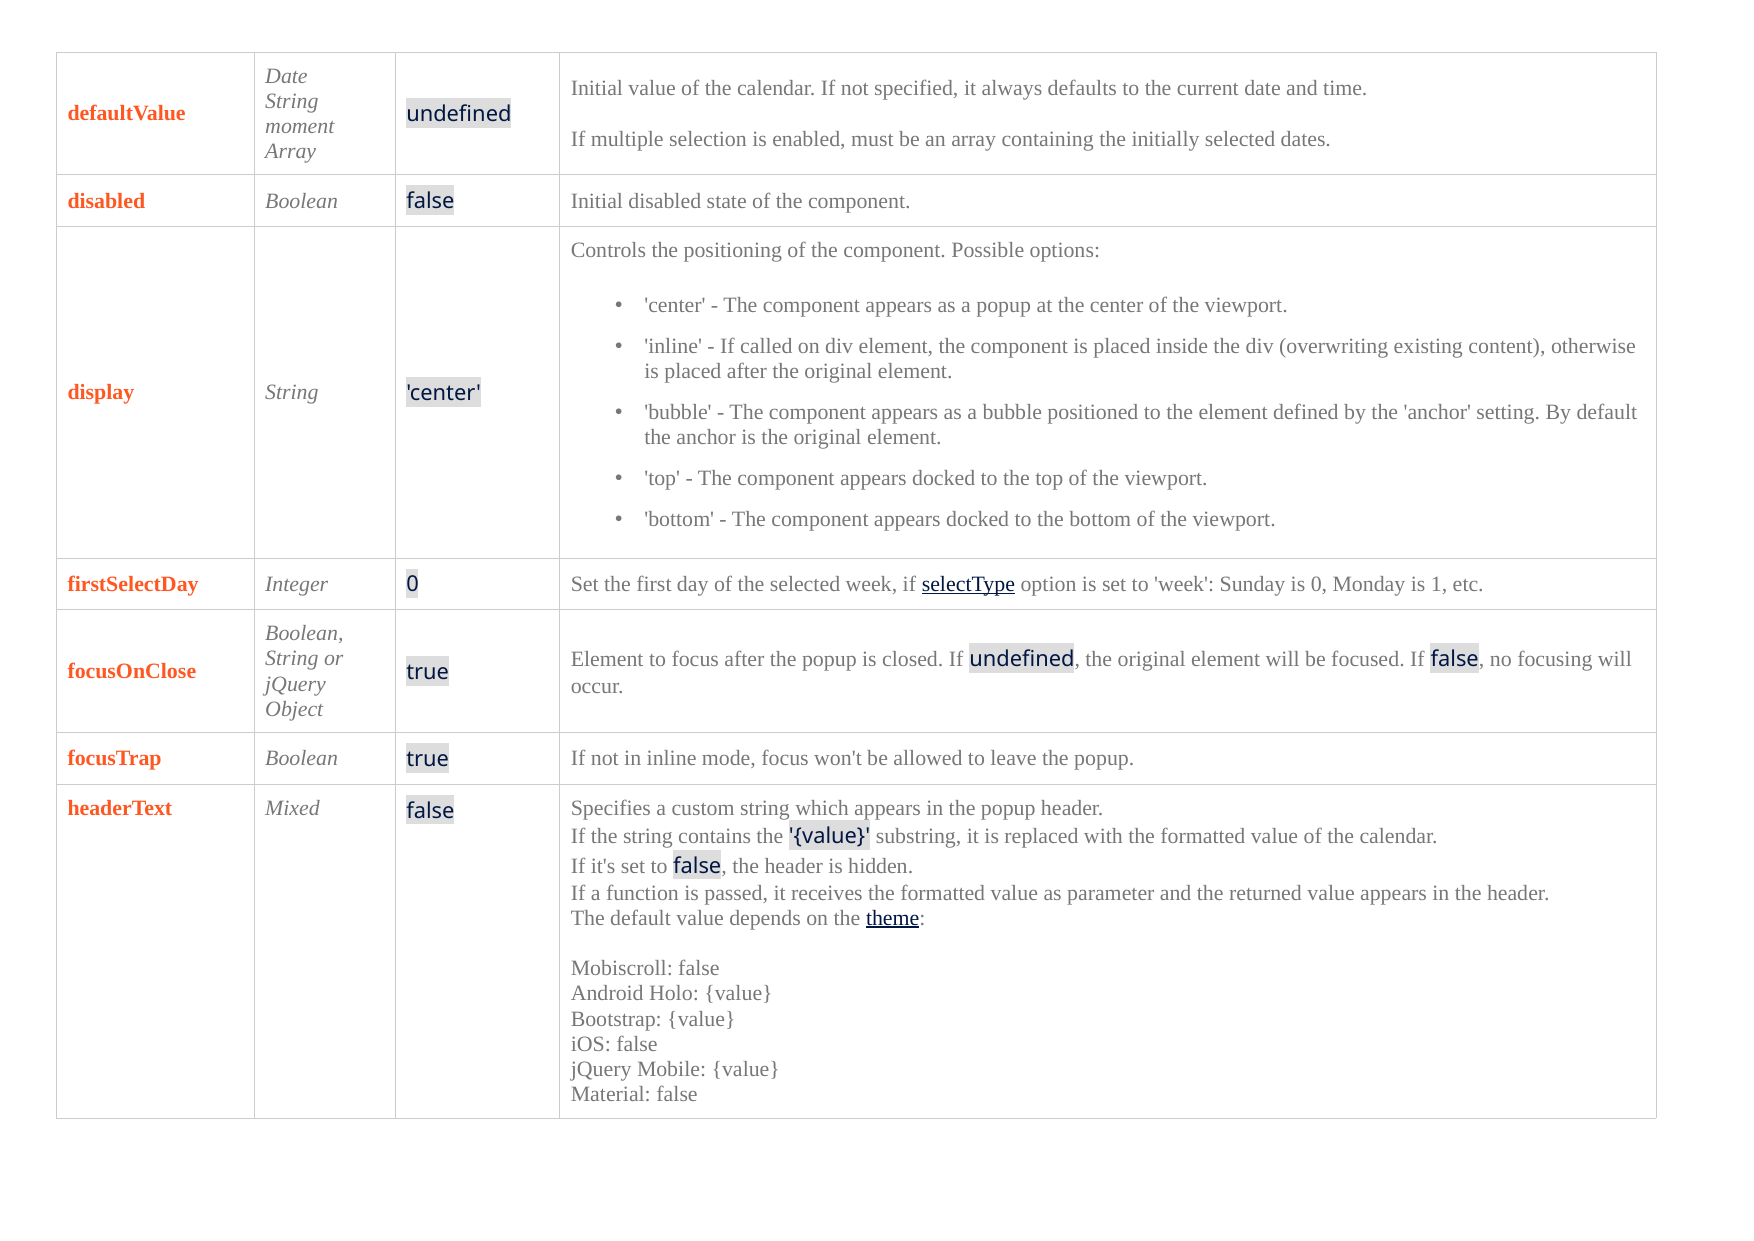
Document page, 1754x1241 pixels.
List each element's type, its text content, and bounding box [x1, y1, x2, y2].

table_cell String [255, 227, 395, 557]
table_cell Initial disabled state of the component. [560, 175, 1656, 226]
table_cell defaultValue [57, 53, 254, 174]
table_cell Specifies a custom string which appears in the popup header. If the string contains the '{value}' substring, it is replaced with the formatted value of the calendar. If it's set to false, the header is hidden. If a function is passed, it receives the formatted value as parameter and the returned value appears in the header. The default value depends on the theme: Mobiscroll: false Android Holo: {value} Bootstrap: {value} iOS: false jQuery Mobile: {value} Material: false [560, 785, 1656, 1117]
table_cell firstSelectDay [57, 559, 254, 609]
table_cell Initial value of the calendar. If not specified, it always defaults to the current date and time. If multiple selection is enabled, must be an array containing the initially selected dates. [560, 53, 1656, 174]
table_cell true [396, 610, 559, 732]
table_cell Set the first day of the selected week, if selectType option is set to 'week': Sunday is 0, Monday is 1, etc. [560, 559, 1656, 609]
table_cell Element to focus after the popup is closed. If undefined, the original element will be focused. If false, no focusing will occur. [560, 610, 1656, 732]
table_cell 'center' [396, 227, 559, 557]
table_cell Boolean [255, 733, 395, 784]
table_cell false [396, 785, 559, 1117]
table_cell 0 [396, 559, 559, 609]
table_cell Controls the positioning of the component. Possible options: 'center' - The component appears as a popup at the center of the viewport. 'inline' - If called on div element, the component is placed inside the div (overwriting existing content), otherwise is placed after the original element. 'bubble' - The component appears as a bubble positioned to the element defined by the 'anchor' setting. By default the anchor is the original element. 'top' - The component appears docked to the top of the viewport. 'bottom' - The component appears docked to the bottom of the viewport. [560, 227, 1656, 557]
table_cell focusTrap [57, 733, 254, 784]
table_cell Mixed [255, 785, 395, 1117]
table_cell Boolean, String or jQuery Object [255, 610, 395, 732]
table_cell undefined [396, 53, 559, 174]
table_cell disabled [57, 175, 254, 226]
table_cell Boolean [255, 175, 395, 226]
table_cell Date String moment Array [255, 53, 395, 174]
table_cell focusOnClose [57, 610, 254, 732]
table_cell false [396, 175, 559, 226]
table_cell Integer [255, 559, 395, 609]
table_cell display [57, 227, 254, 557]
table_cell If not in inline mode, focus won't be allowed to leave the popup. [560, 733, 1656, 784]
table_cell headerText [57, 785, 254, 1117]
table_cell true [396, 733, 559, 784]
